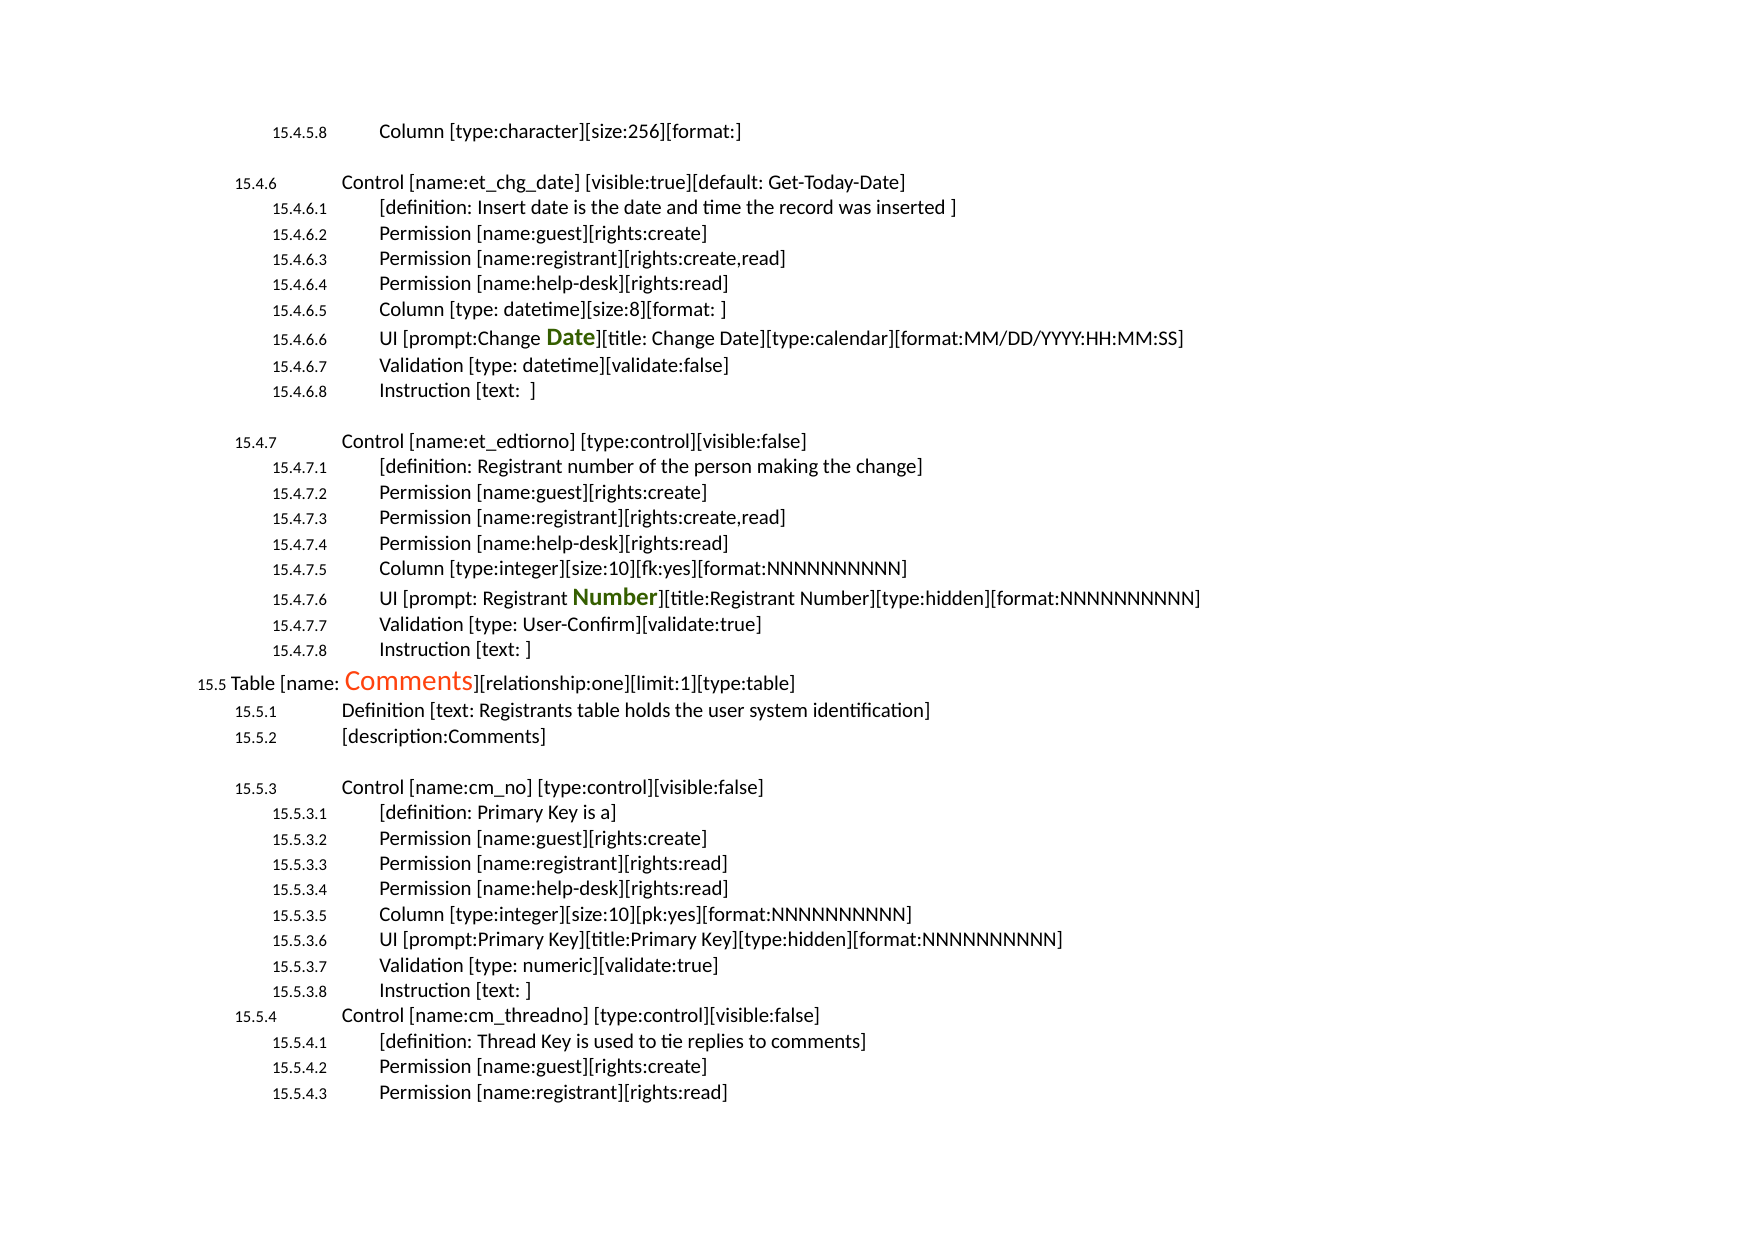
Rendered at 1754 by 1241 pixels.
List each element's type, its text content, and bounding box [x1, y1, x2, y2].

list Control [name:et_chg_date] [visible:true][default: Get-Today-Date] [231, 169, 1636, 194]
list UI [prompt:Change Date][title: Change Date][type:calendar][format:MM/DD/YYYY:HH:MM:SS] [268, 321, 1636, 352]
list UI [prompt:Primary Key][title:Primary Key][type:hidden][format:NNNNNNNNNN] [268, 926, 1636, 952]
list Instruction [text: ] [268, 377, 1636, 403]
list Permission [name:guest][rights:create] [268, 1053, 1636, 1079]
list Permission [name:registrant][rights:read] [268, 850, 1636, 876]
list Definition [text: Registrants table holds the user system identification] [231, 698, 1636, 723]
list UI [prompt: Registrant Number][title:Registrant Number][type:hidden][format:NNNNNNNNNN] [268, 581, 1636, 611]
list Table [name: Comments][relationship:one][limit:1][type:table] [193, 662, 1636, 698]
list Validation [type: numeric][validate:true] [268, 952, 1636, 977]
list [description:Comments] [231, 723, 1636, 748]
list Permission [name:registrant][rights:read] [268, 1079, 1636, 1104]
list Instruction [text: ] [268, 977, 1636, 1003]
list [definition: Primary Key is a] [268, 799, 1636, 825]
list Column [type:character][size:256][format:] [268, 118, 1636, 143]
list Column [type:integer][size:10][fk:yes][format:NNNNNNNNNN] [268, 555, 1636, 581]
list Column [type: datetime][size:8][format: ] [268, 296, 1636, 321]
list Permission [name:help-desk][rights:read] [268, 876, 1636, 901]
list [definition: Thread Key is used to tie replies to comments] [268, 1028, 1636, 1053]
list Control [name:et_edtiorno] [type:control][visible:false] [231, 428, 1636, 454]
list Control [name:cm_no] [type:control][visible:false] [231, 774, 1636, 799]
list [definition: Registrant number of the person making the change] [268, 454, 1636, 479]
list Permission [name:guest][rights:create] [268, 220, 1636, 245]
list Column [type:integer][size:10][pk:yes][format:NNNNNNNNNN] [268, 901, 1636, 926]
list Control [name:cm_threadno] [type:control][visible:false] [231, 1003, 1636, 1028]
list Validation [type: User-Confirm][validate:true] [268, 611, 1636, 637]
list Permission [name:help-desk][rights:read] [268, 271, 1636, 296]
list Validation [type: datetime][validate:false] [268, 352, 1636, 377]
list Permission [name:guest][rights:create] [268, 479, 1636, 504]
list Permission [name:registrant][rights:create,read] [268, 245, 1636, 271]
list Permission [name:guest][rights:create] [268, 825, 1636, 850]
list Permission [name:registrant][rights:create,read] [268, 504, 1636, 530]
list [definition: Insert date is the date and time the record was inserted ] [268, 194, 1636, 220]
list Permission [name:help-desk][rights:read] [268, 530, 1636, 555]
list Instruction [text: ] [268, 637, 1636, 662]
